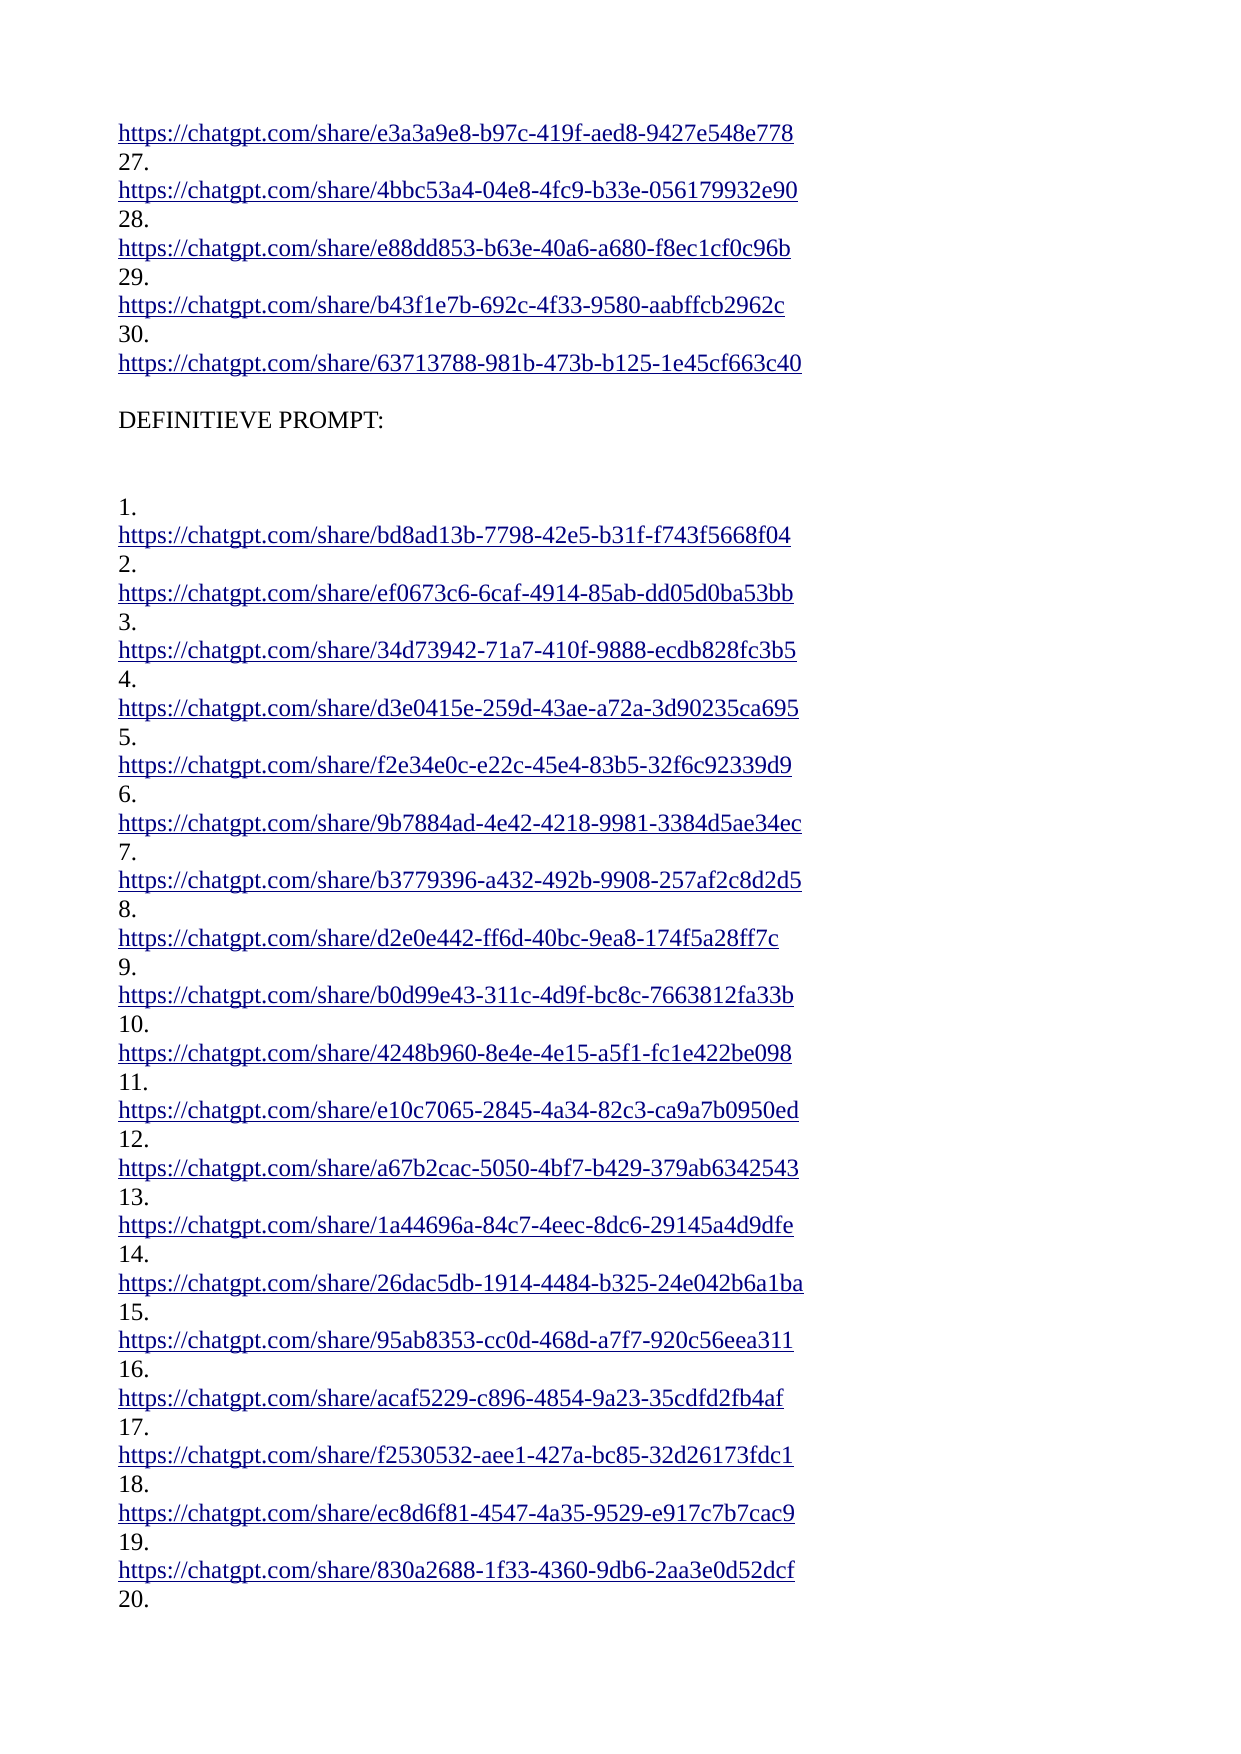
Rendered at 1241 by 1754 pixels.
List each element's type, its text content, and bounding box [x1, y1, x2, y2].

text 10. [118, 1009, 1122, 1038]
text https://chatgpt.com/share/f2530532-aee1-427a-bc85-32d26173fdc1 [118, 1441, 1122, 1469]
text https://chatgpt.com/share/d2e0e442-ff6d-40bc-9ea8-174f5a28ff7c [118, 923, 1122, 952]
text https://chatgpt.com/share/95ab8353-cc0d-468d-a7f7-920c56eea311 [118, 1326, 1122, 1354]
text 6. [118, 779, 1122, 808]
text 3. [118, 607, 1122, 636]
text https://chatgpt.com/share/bd8ad13b-7798-42e5-b31f-f743f5668f04 [118, 521, 1122, 549]
text https://chatgpt.com/share/ec8d6f81-4547-4a35-9529-e917c7b7cac9 [118, 1498, 1122, 1527]
text 28. [118, 204, 1122, 233]
text https://chatgpt.com/share/ef0673c6-6caf-4914-85ab-dd05d0ba53bb [118, 578, 1122, 607]
text 13. [118, 1182, 1122, 1211]
text https://chatgpt.com/share/f2e34e0c-e22c-45e4-83b5-32f6c92339d9 [118, 751, 1122, 779]
text 14. [118, 1239, 1122, 1268]
text 15. [118, 1297, 1122, 1326]
text 9. [118, 952, 1122, 981]
text https://chatgpt.com/share/acaf5229-c896-4854-9a23-35cdfd2fb4af [118, 1383, 1122, 1412]
text https://chatgpt.com/share/4bbc53a4-04e8-4fc9-b33e-056179932e90 [118, 176, 1122, 204]
text DEFINITIEVE PROMPT: [118, 406, 1122, 463]
text 11. [118, 1067, 1122, 1096]
text https://chatgpt.com/share/b3779396-a432-492b-9908-257af2c8d2d5 [118, 866, 1122, 894]
text https://chatgpt.com/share/9b7884ad-4e42-4218-9981-3384d5ae34ec [118, 808, 1122, 837]
text 5. [118, 722, 1122, 751]
text 8. [118, 894, 1122, 923]
text 1. [118, 492, 1122, 521]
text 7. [118, 837, 1122, 866]
text https://chatgpt.com/share/e3a3a9e8-b97c-419f-aed8-9427e548e778 [118, 118, 1122, 147]
text https://chatgpt.com/share/1a44696a-84c7-4eec-8dc6-29145a4d9dfe [118, 1211, 1122, 1239]
text 19. [118, 1527, 1122, 1556]
text https://chatgpt.com/share/26dac5db-1914-4484-b325-24e042b6a1ba [118, 1268, 1122, 1297]
text https://chatgpt.com/share/b43f1e7b-692c-4f33-9580-aabffcb2962c [118, 291, 1122, 319]
text https://chatgpt.com/share/b0d99e43-311c-4d9f-bc8c-7663812fa33b [118, 981, 1122, 1009]
text 30. [118, 319, 1122, 348]
text https://chatgpt.com/share/63713788-981b-473b-b125-1e45cf663c40 [118, 348, 1122, 377]
text https://chatgpt.com/share/d3e0415e-259d-43ae-a72a-3d90235ca695 [118, 693, 1122, 722]
text https://chatgpt.com/share/e10c7065-2845-4a34-82c3-ca9a7b0950ed [118, 1096, 1122, 1124]
text https://chatgpt.com/share/4248b960-8e4e-4e15-a5f1-fc1e422be098 [118, 1038, 1122, 1067]
text https://chatgpt.com/share/34d73942-71a7-410f-9888-ecdb828fc3b5 [118, 636, 1122, 664]
text 27. [118, 147, 1122, 176]
text https://chatgpt.com/share/a67b2cac-5050-4bf7-b429-379ab6342543 [118, 1153, 1122, 1182]
text 12. [118, 1124, 1122, 1153]
text 17. [118, 1412, 1122, 1441]
text 16. [118, 1354, 1122, 1383]
text 29. [118, 262, 1122, 291]
text 4. [118, 664, 1122, 693]
text https://chatgpt.com/share/e88dd853-b63e-40a6-a680-f8ec1cf0c96b [118, 233, 1122, 262]
text https://chatgpt.com/share/830a2688-1f33-4360-9db6-2aa3e0d52dcf [118, 1556, 1122, 1584]
text 2. [118, 549, 1122, 578]
text 20. [118, 1584, 1122, 1613]
text 18. [118, 1469, 1122, 1498]
